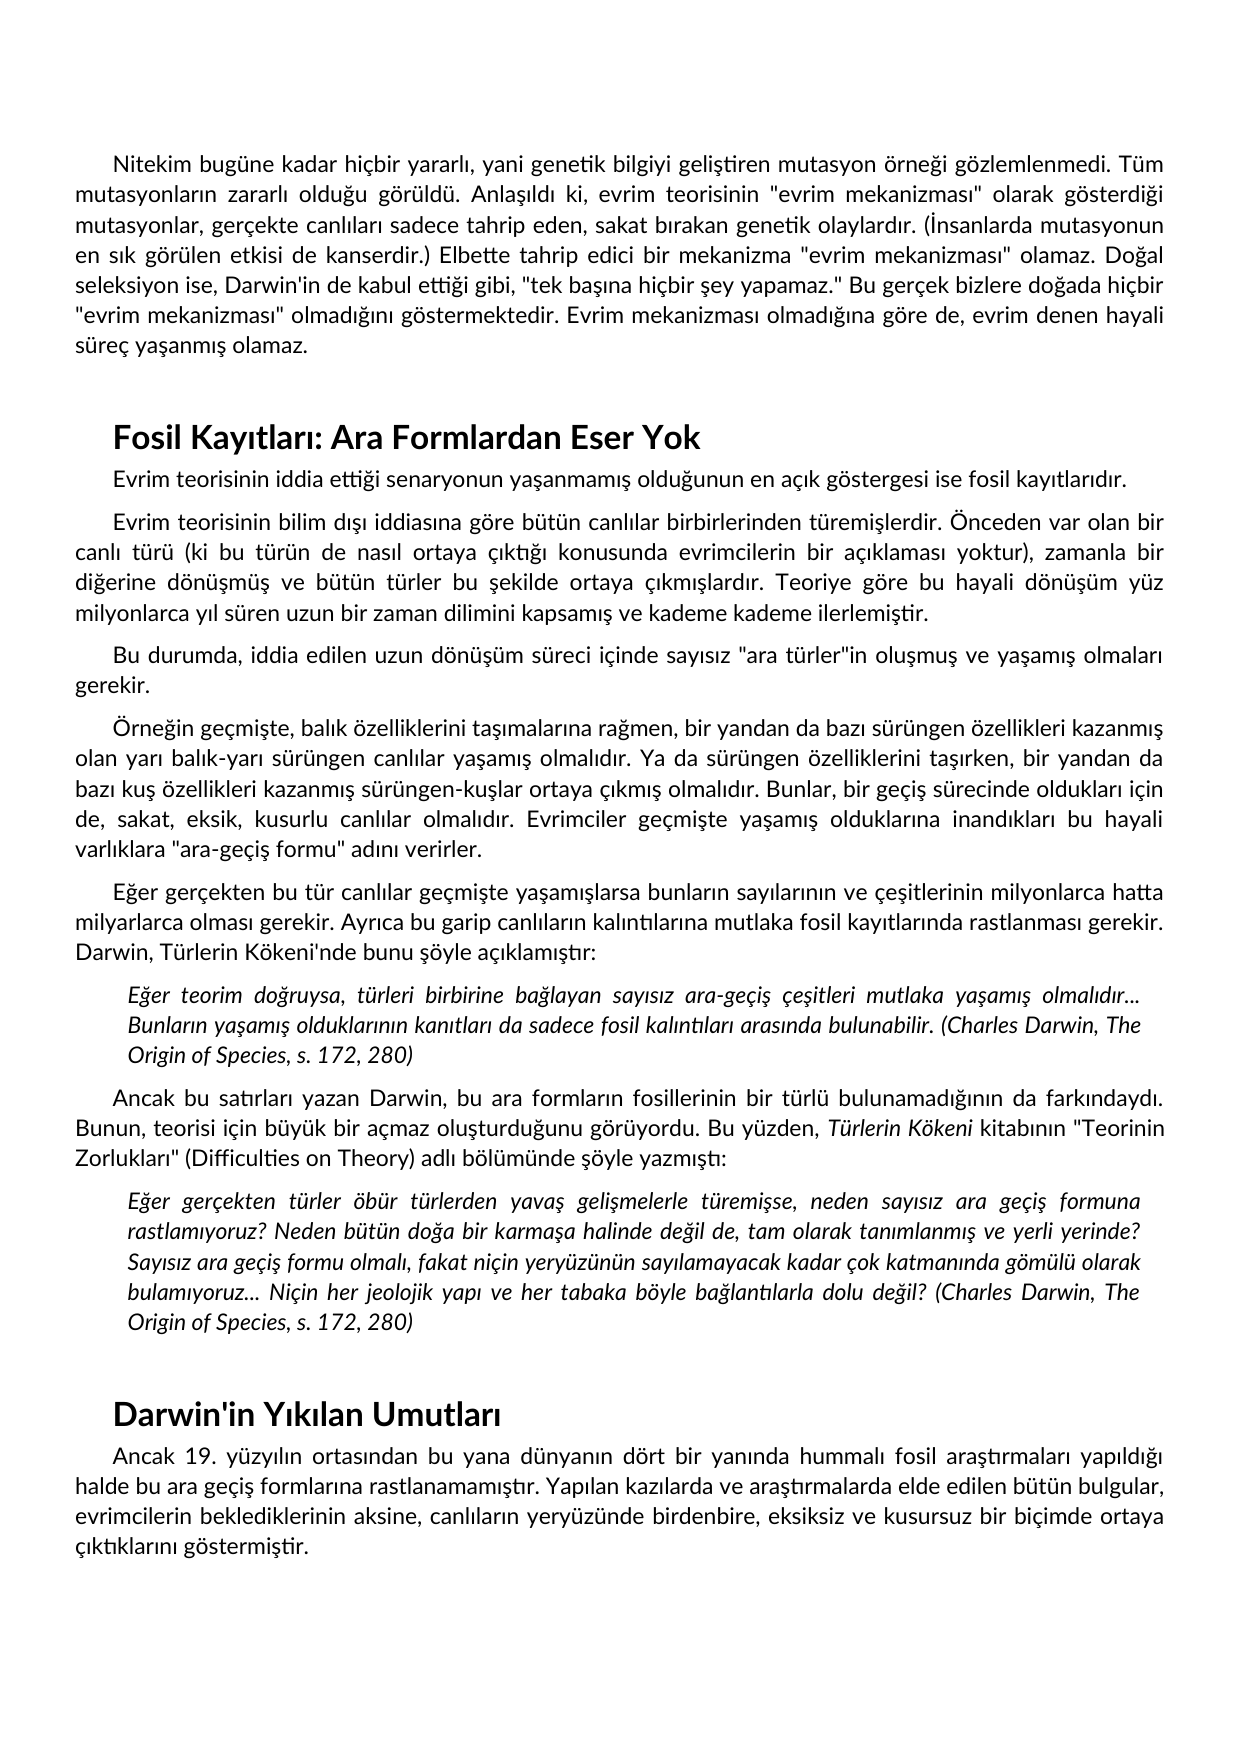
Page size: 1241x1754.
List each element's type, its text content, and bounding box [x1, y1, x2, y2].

text Evrim teorisinin iddia ettiği senaryonun yaşanmamış olduğunun en açık göstergesi ise fosil kayıtlarıdır. [75, 465, 1165, 492]
text Eğer gerçekten bu tür canlılar geçmişte yaşamışlarsa bunların sayılarının ve çeşitlerinin milyonlarca hatta milyarlarca olması gerekir. Ayrıca bu garip canlıların kalıntılarına mutlaka fosil kayıtlarında rastlanması gerekir. Darwin, Türlerin Kökeni'nde bunu şöyle açıklamıştır: [75, 877, 1165, 965]
subtitle Darwin'in Yıkılan Umutları [112, 1393, 1165, 1433]
text Ancak 19. yüzyılın ortasından bu yana dünyanın dört bir yanında hummalı fosil araştırmaları yapıldığı halde bu ara geçiş formlarına rastlanamamıştır. Yapılan kazılarda ve araştırmalarda elde edilen bütün bulgular, evrimcilerin beklediklerinin aksine, canlıların yeryüzünde birdenbire, eksiksiz ve kusursuz bir biçimde ortaya çıktıklarını göstermiştir. [75, 1441, 1165, 1559]
text Eğer gerçekten türler öbür türlerden yavaş gelişmelerle türemişse, neden sayısız ara geçiş formuna rastlamıyoruz? Neden bütün doğa bir karmaşa halinde değil de, tam olarak tanımlanmış ve yerli yerinde? Sayısız ara geçiş formu olmalı, fakat niçin yeryüzünün sayılamayacak kadar çok katmanında gömülü olarak bulamıyoruz... Niçin her jeolojik yapı ve her tabaka böyle bağlantılarla dolu değil? (Charles Darwin, The Origin of Species, s. 172, 280) [127, 1187, 1143, 1335]
subtitle Fosil Kayıtları: Ara Formlardan Eser Yok [112, 417, 1165, 457]
text Nitekim bugüne kadar hiçbir yararlı, yani genetik bilgiyi geliştiren mutasyon örneği gözlemlenmedi. Tüm mutasyonların zararlı olduğu görüldü. Anlaşıldı ki, evrim teorisinin "evrim mekanizması" olarak gösterdiği mutasyonlar, gerçekte canlıları sadece tahrip eden, sakat bırakan genetik olaylardır. (İnsanlarda mutasyonun en sık görülen etkisi de kanserdir.) Elbette tahrip edici bir mekanizma "evrim mekanizması" olamaz. Doğal seleksiyon ise, Darwin'in de kabul ettiği gibi, "tek başına hiçbir şey yapamaz." Bu gerçek bizlere doğada hiçbir "evrim mekanizması" olmadığını göstermektedir. Evrim mekanizması olmadığına göre de, evrim denen hayali süreç yaşanmış olamaz. [75, 150, 1165, 359]
text Ancak bu satırları yazan Darwin, bu ara formların fosillerinin bir türlü bulunamadığının da farkındaydı. Bunun, teorisi için büyük bir açmaz oluşturduğunu görüyordu. Bu yüzden, Türlerin Kökeni kitabının "Teorinin Zorlukları" (Difficulties on Theory) adlı bölümünde şöyle yazmıştı: [75, 1084, 1165, 1172]
text Bu durumda, iddia edilen uzun dönüşüm süreci içinde sayısız "ara türler"in oluşmuş ve yaşamış olmaları gerekir. [75, 641, 1165, 699]
text Eğer teorim doğruysa, türleri birbirine bağlayan sayısız ara-geçiş çeşitleri mutlaka yaşamış olmalıdır... Bunların yaşamış olduklarının kanıtları da sadece fosil kalıntıları arasında bulunabilir. (Charles Darwin, The Origin of Species, s. 172, 280) [127, 981, 1143, 1068]
text Örneğin geçmişte, balık özelliklerini taşımalarına rağmen, bir yandan da bazı sürüngen özellikleri kazanmış olan yarı balık-yarı sürüngen canlılar yaşamış olmalıdır. Ya da sürüngen özelliklerini taşırken, bir yandan da bazı kuş özellikleri kazanmış sürüngen-kuşlar ortaya çıkmış olmalıdır. Bunlar, bir geçiş sürecinde oldukları için de, sakat, eksik, kusurlu canlılar olmalıdır. Evrimciler geçmişte yaşamış olduklarına inandıkları bu hayali varlıklara "ara-geçiş formu" adını verirler. [75, 714, 1165, 862]
text Evrim teorisinin bilim dışı iddiasına göre bütün canlılar birbirlerinden türemişlerdir. Önceden var olan bir canlı türü (ki bu türün de nasıl ortaya çıktığı konusunda evrimcilerin bir açıklaması yoktur), zamanla bir diğerine dönüşmüş ve bütün türler bu şekilde ortaya çıkmışlardır. Teoriye göre bu hayali dönüşüm yüz milyonlarca yıl süren uzun bir zaman dilimini kapsamış ve kademe kademe ilerlemiştir. [75, 508, 1165, 626]
